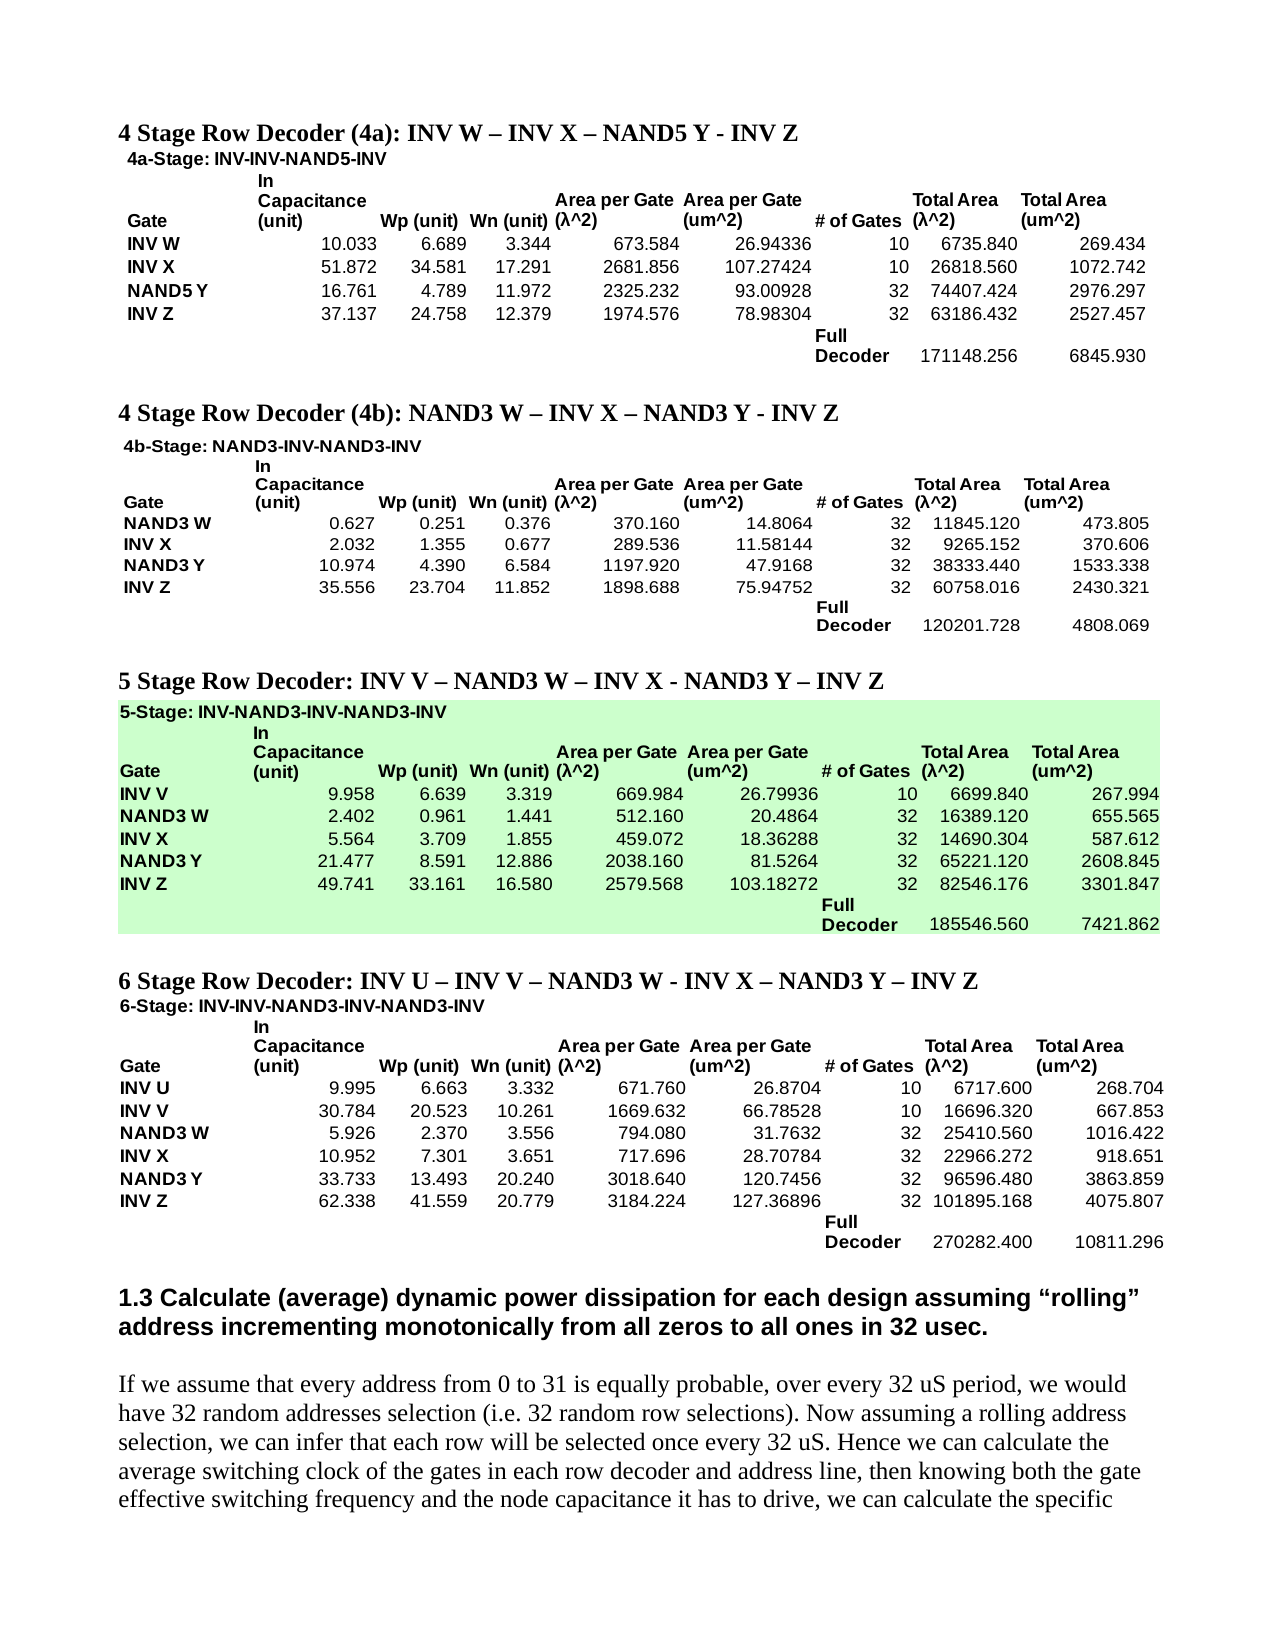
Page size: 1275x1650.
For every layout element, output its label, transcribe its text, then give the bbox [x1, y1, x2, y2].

text If we assume that every address from 0 to 31 is equally probable, over every 32 uS period, we would have 32 random addresses selection (i.e. 32 random row selections). Now assuming a rolling address selection, we can infer that each row will be selected once every 32 uS. Hence we can calculate the average switching clock of the gates in each row decoder and address line, then knowing both the gate effective switching frequency and the node capacitance it has to drive, we can calculate the specific [118, 1369, 1157, 1513]
text 4 Stage Row Decoder (4b): NAND3 W – INV X – NAND3 Y - INV Z [118, 398, 1157, 427]
text 6 Stage Row Decoder: INV U – INV V – NAND3 W - INV X – NAND3 Y – INV Z [118, 966, 1157, 995]
text 5 Stage Row Decoder: INV V – NAND3 W – INV X - NAND3 Y – INV Z [118, 666, 1157, 695]
text 1.3 Calculate (average) dynamic power dissipation for each design assuming “rolling” address incrementing monotonically from all zeros to all ones in 32 usec. [118, 1283, 1157, 1341]
text 4 Stage Row Decoder (4a): INV W – INV X – NAND5 Y - INV Z [118, 118, 1157, 147]
